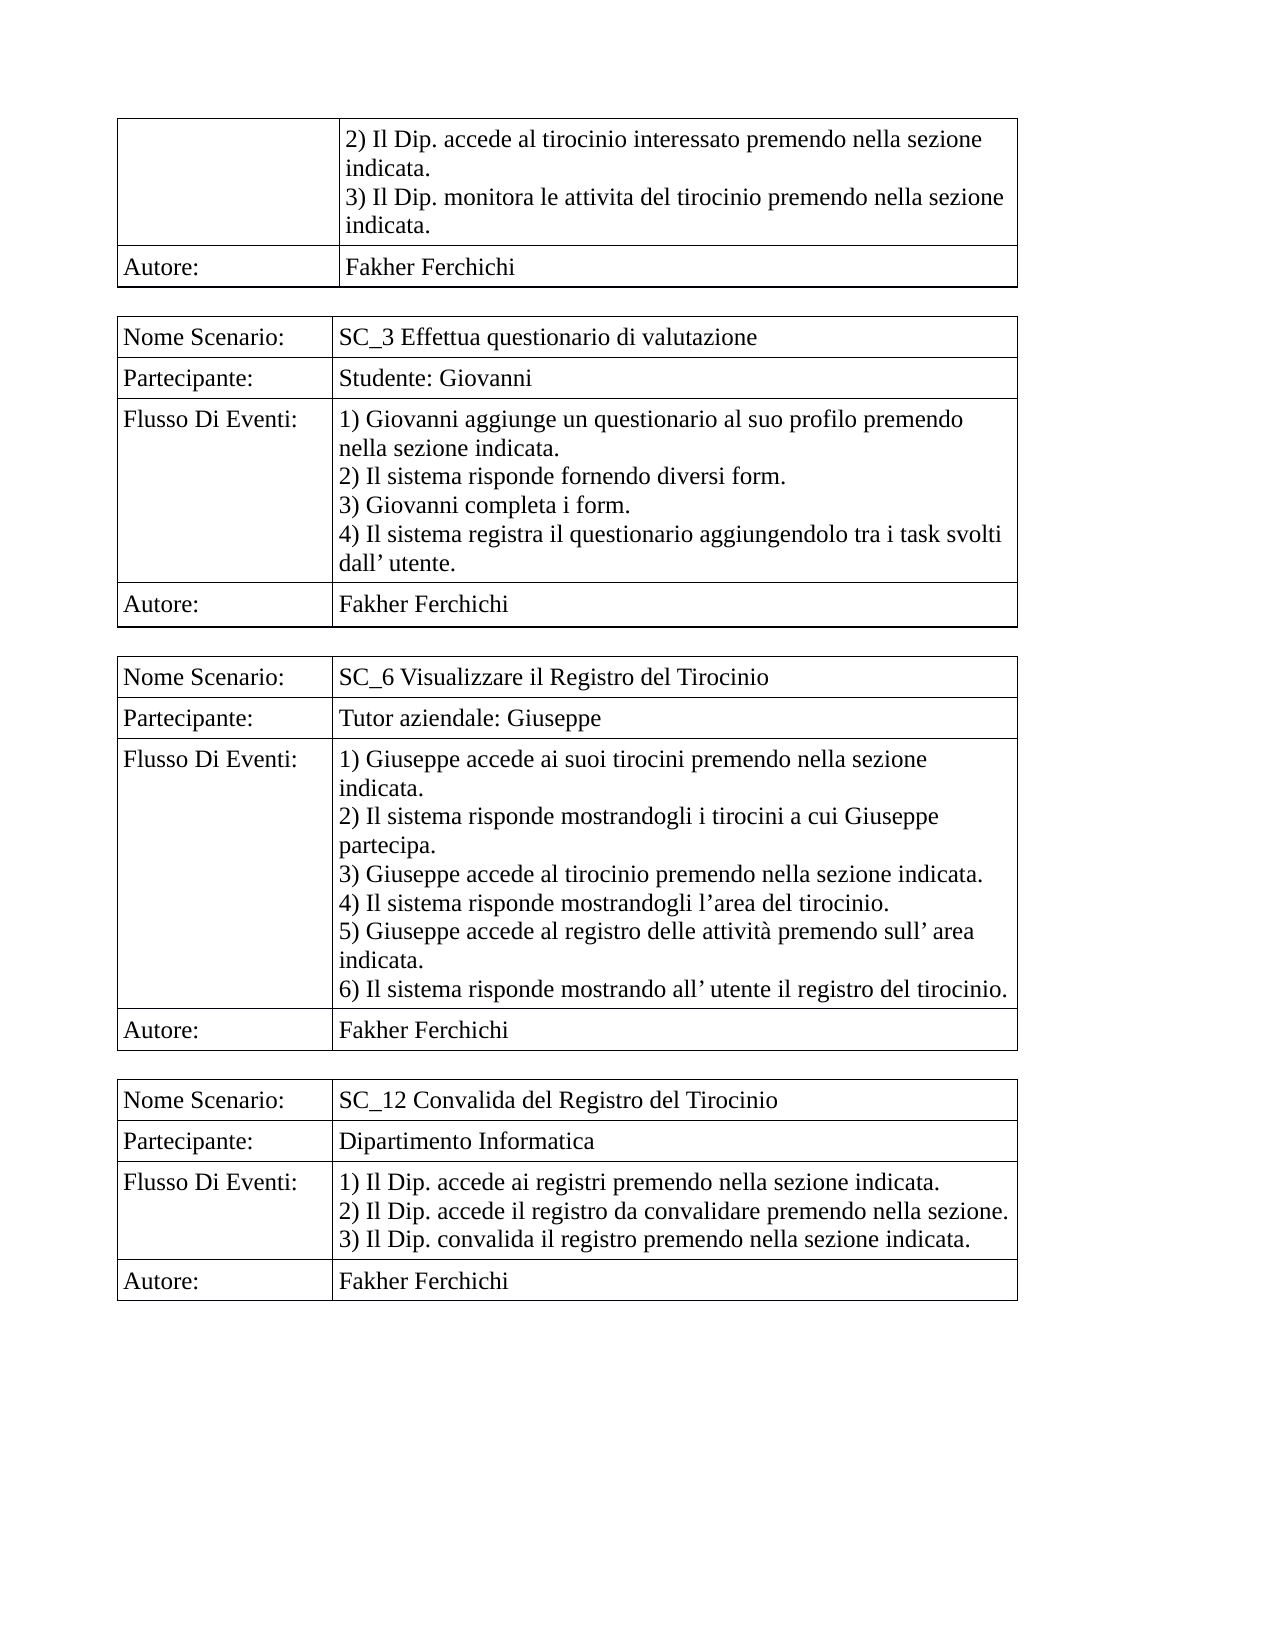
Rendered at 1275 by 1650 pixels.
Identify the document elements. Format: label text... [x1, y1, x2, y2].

table_cell Fakher Ferchichi [340, 246, 1017, 286]
table_cell Partecipante: [118, 1121, 332, 1161]
table_cell Studente: Giovanni [333, 358, 1017, 398]
table_cell Autore: [118, 583, 332, 626]
table_header Nome Scenario: [118, 1080, 332, 1120]
table_cell Flusso Di Eventi: [118, 739, 332, 1008]
table_header SC_12 Convalida del Registro del Tirocinio [333, 1080, 1017, 1120]
table_cell Autore: [118, 1260, 332, 1300]
table_cell Autore: [118, 246, 339, 286]
table_cell Flusso Di Eventi: [118, 1162, 332, 1259]
table_cell 1) Giuseppe accede ai suoi tirocini premendo nella sezione indicata. 2) Il sistema risponde mostrandogli i tirocini a cui Giuseppe partecipa. 3) Giuseppe accede al tirocinio premendo nella sezione indicata. 4) Il sistema risponde mostrandogli l’area del tirocinio. 5) Giuseppe accede al registro delle attività premendo sull’ area indicata. 6) Il sistema risponde mostrando all’ utente il registro del tirocinio. [333, 739, 1017, 1008]
table_header Nome Scenario: [118, 657, 332, 697]
table_cell Autore: [118, 1009, 332, 1049]
table_header SC_3 Effettua questionario di valutazione [333, 317, 1017, 357]
table_cell Fakher Ferchichi [333, 583, 1017, 626]
table_cell Tutor aziendale: Giuseppe [333, 698, 1017, 738]
table_cell [118, 119, 339, 245]
table_cell 1) Il Dip. accede ai registri premendo nella sezione indicata. 2) Il Dip. accede il registro da convalidare premendo nella sezione. 3) Il Dip. convalida il registro premendo nella sezione indicata. [333, 1162, 1017, 1259]
table_cell Dipartimento Informatica [333, 1121, 1017, 1161]
table_cell Partecipante: [118, 358, 332, 398]
table_cell 1) Giovanni aggiunge un questionario al suo profilo premendo nella sezione indicata. 2) Il sistema risponde fornendo diversi form. 3) Giovanni completa i form. 4) Il sistema registra il questionario aggiungendolo tra i task svolti dall’ utente. [333, 399, 1017, 582]
table_cell Fakher Ferchichi [333, 1260, 1017, 1300]
table_cell Flusso Di Eventi: [118, 399, 332, 582]
table_cell 2) Il Dip. accede al tirocinio interessato premendo nella sezione indicata. 3) Il Dip. monitora le attivita del tirocinio premendo nella sezione indicata. [340, 119, 1017, 245]
table_header Nome Scenario: [118, 317, 332, 357]
table_cell Fakher Ferchichi [333, 1009, 1017, 1049]
table_cell Partecipante: [118, 698, 332, 738]
table_header SC_6 Visualizzare il Registro del Tirocinio [333, 657, 1017, 697]
